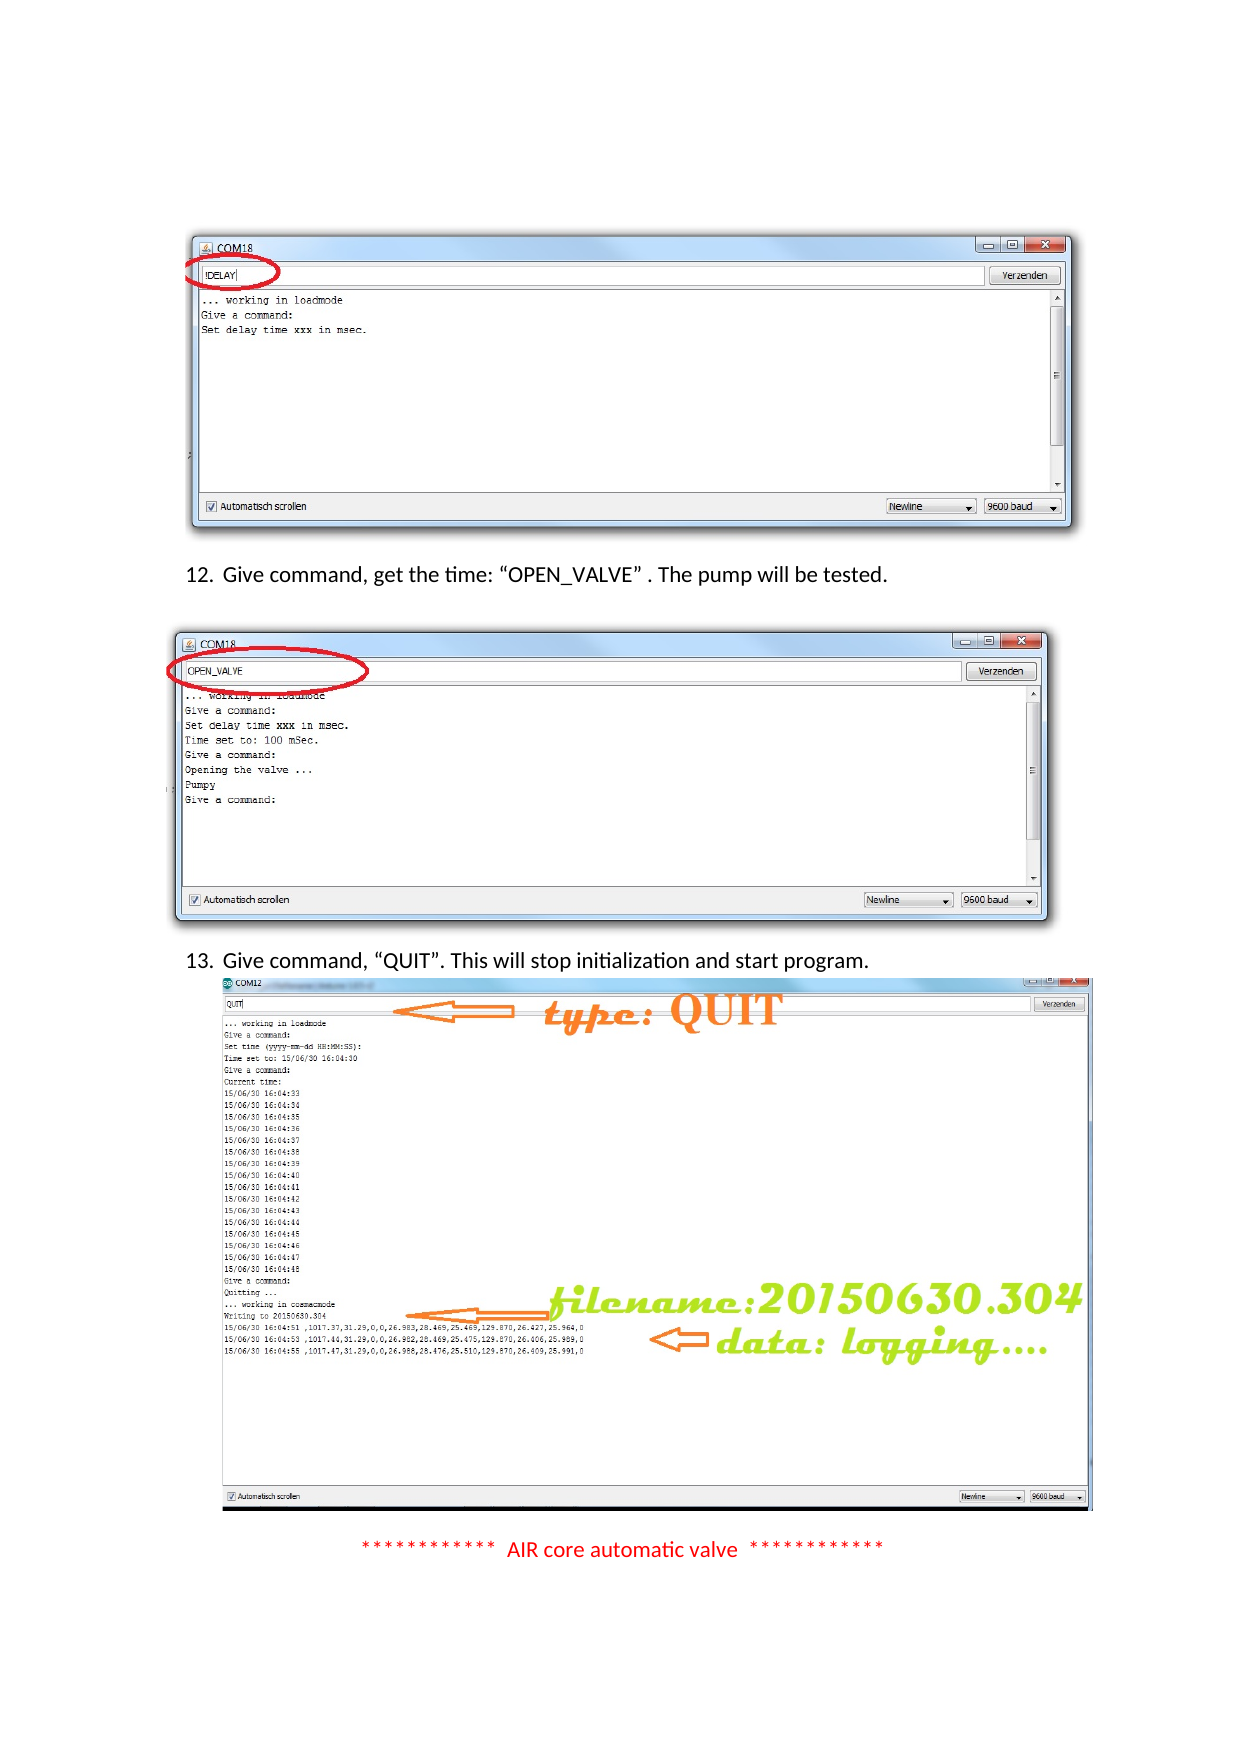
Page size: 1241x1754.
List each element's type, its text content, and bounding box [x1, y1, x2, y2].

picture [185, 214, 1093, 556]
picture [166, 613, 1074, 942]
list [185, 201, 1093, 214]
text ************ AIR core automatic valve ************ [148, 1535, 1093, 1563]
picture [222, 978, 1093, 1511]
list Give command, get the time: “OPEN_VALVE” . The pump will be tested. [185, 556, 1093, 588]
list Give command, “QUIT”. This will stop initialization and start program. [185, 613, 1093, 1510]
